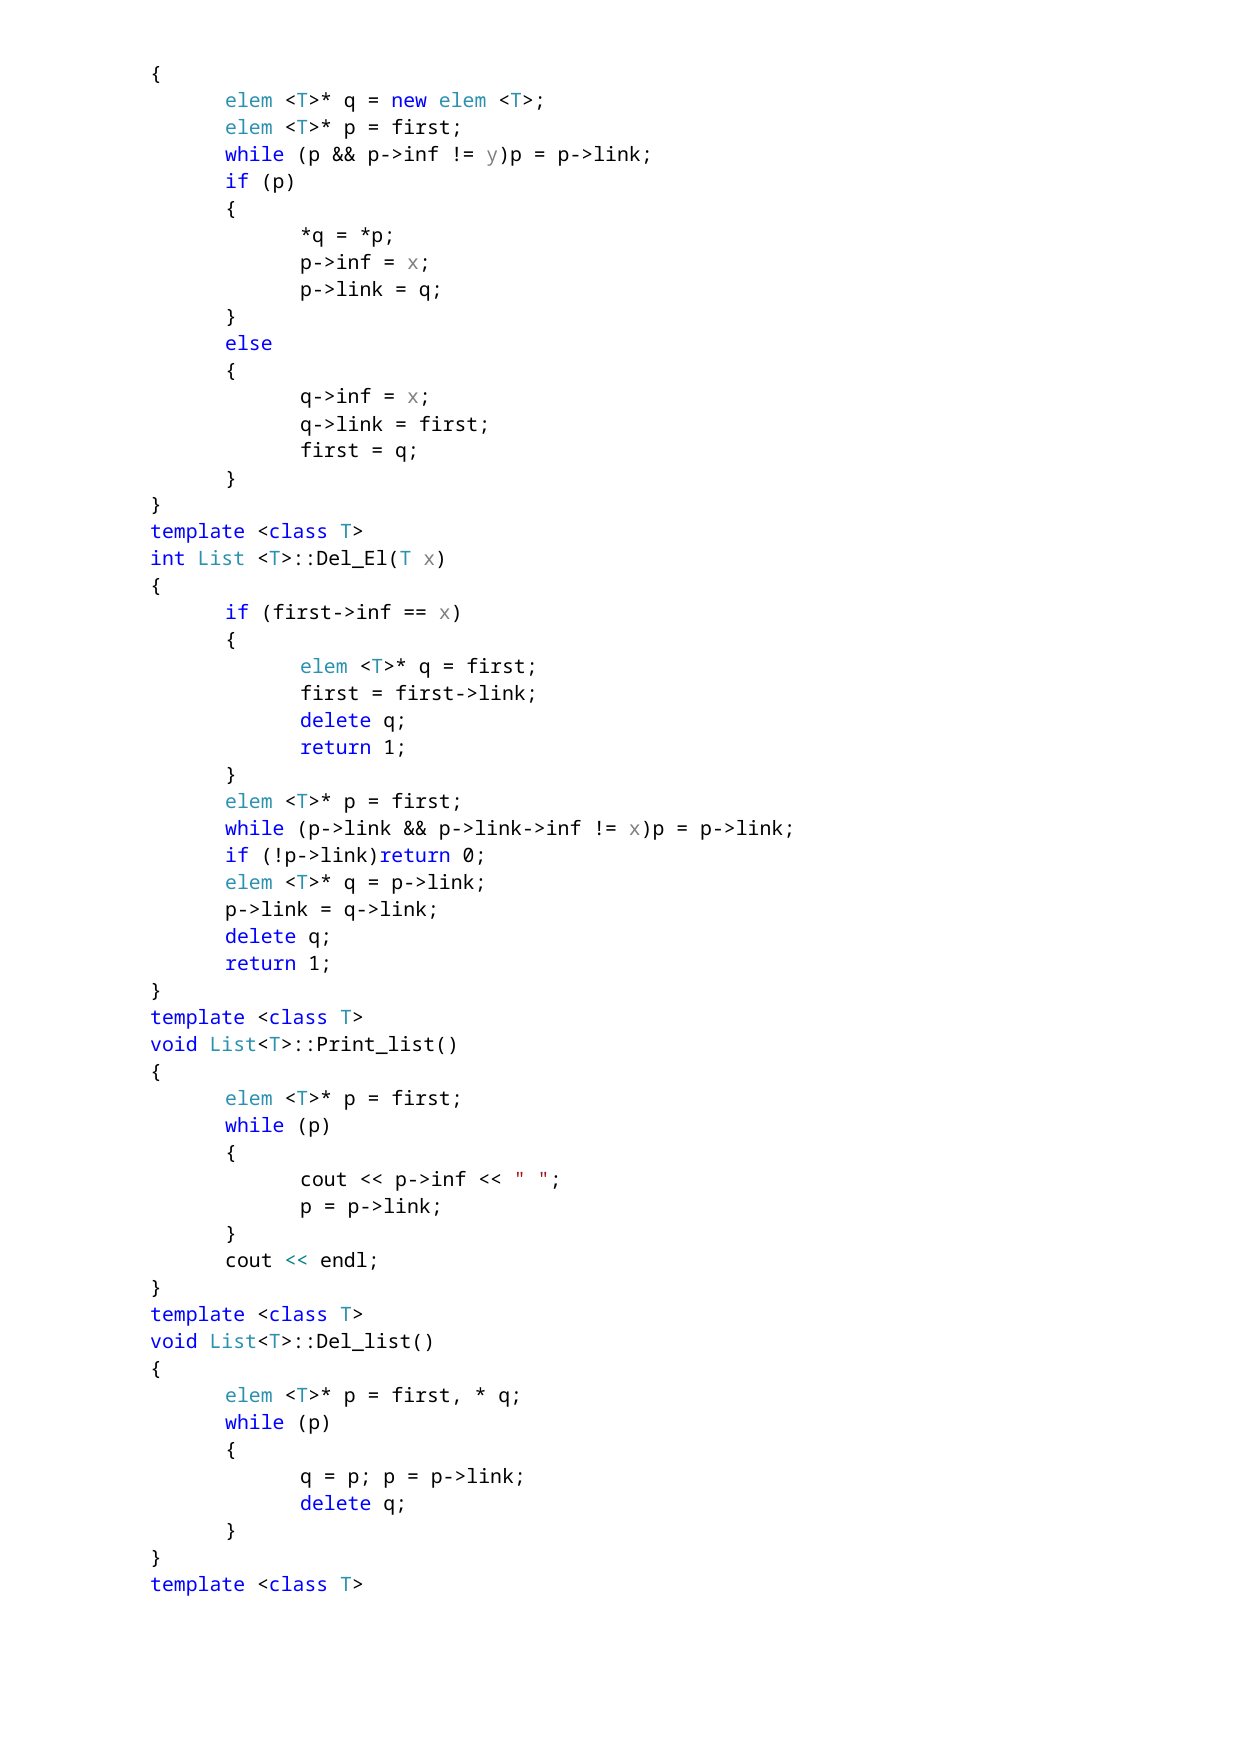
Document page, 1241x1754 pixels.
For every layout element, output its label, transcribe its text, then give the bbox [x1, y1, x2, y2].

text { [150, 626, 1090, 653]
text int List <T>::Del_El(T x) [150, 545, 1090, 572]
text elem <T>* q = p->link; [150, 868, 1090, 895]
text { [150, 194, 1090, 221]
text *q = *p; [150, 221, 1090, 248]
text template <class T> [150, 518, 1090, 545]
text if (!p->link)return 0; [150, 841, 1090, 868]
text { [150, 1354, 1090, 1381]
text cout << endl; [150, 1246, 1090, 1273]
text { [150, 59, 1090, 86]
text elem <T>* p = first; [150, 113, 1090, 140]
text cout << p->inf << " "; [150, 1165, 1090, 1192]
text return 1; [150, 733, 1090, 761]
text first = q; [150, 437, 1090, 464]
text if (p) [150, 167, 1090, 194]
text while (p) [150, 1408, 1090, 1435]
text if (first->inf == x) [150, 599, 1090, 626]
text } [150, 761, 1090, 787]
text while (p->link && p->link->inf != x)p = p->link; [150, 814, 1090, 841]
text elem <T>* q = new elem <T>; [150, 86, 1090, 113]
text template <class T> [150, 1300, 1090, 1327]
text template <class T> [150, 1003, 1090, 1030]
text first = first->link; [150, 679, 1090, 707]
text p->inf = x; [150, 248, 1090, 275]
text elem <T>* q = first; [150, 653, 1090, 679]
text void List<T>::Print_list() [150, 1030, 1090, 1057]
text } [150, 1516, 1090, 1543]
text delete q; [150, 922, 1090, 949]
text while (p && p->inf != y)p = p->link; [150, 140, 1090, 167]
text } [150, 976, 1090, 1003]
text p->link = q->link; [150, 895, 1090, 922]
text while (p) [150, 1111, 1090, 1138]
text delete q; [150, 1489, 1090, 1516]
text return 1; [150, 949, 1090, 976]
text void List<T>::Del_list() [150, 1327, 1090, 1354]
text } [150, 491, 1090, 518]
text template <class T> [150, 1570, 1090, 1597]
text } [150, 464, 1090, 491]
text elem <T>* p = first; [150, 1084, 1090, 1111]
text else [150, 329, 1090, 356]
text delete q; [150, 707, 1090, 733]
text } [150, 1273, 1090, 1300]
text q = p; p = p->link; [150, 1462, 1090, 1489]
text { [150, 356, 1090, 383]
text } [150, 1543, 1090, 1570]
text { [150, 572, 1090, 599]
text q->link = first; [150, 410, 1090, 437]
text } [150, 1219, 1090, 1246]
text elem <T>* p = first, * q; [150, 1381, 1090, 1408]
text } [150, 302, 1090, 329]
text p = p->link; [150, 1192, 1090, 1219]
text { [150, 1057, 1090, 1084]
text p->link = q; [150, 275, 1090, 302]
text { [150, 1138, 1090, 1165]
text elem <T>* p = first; [150, 787, 1090, 814]
text q->inf = x; [150, 383, 1090, 410]
text { [150, 1435, 1090, 1462]
